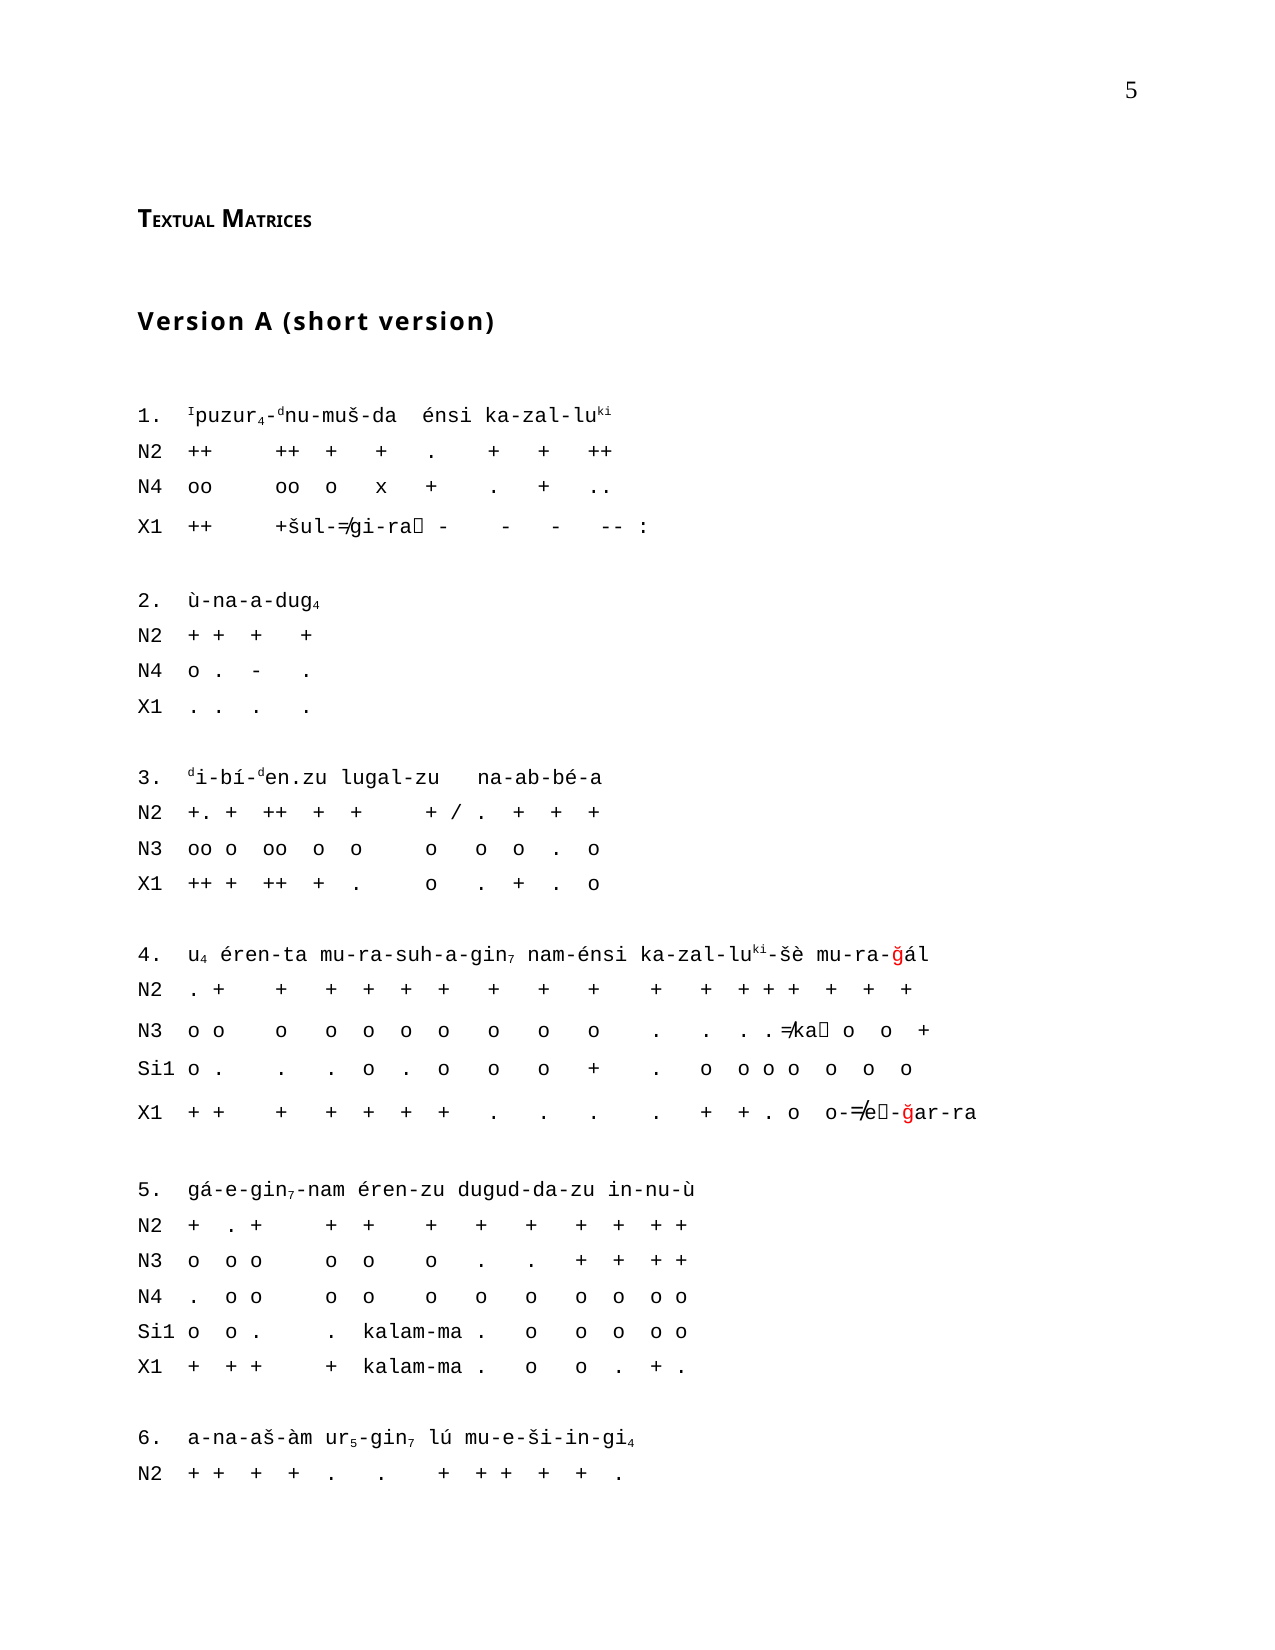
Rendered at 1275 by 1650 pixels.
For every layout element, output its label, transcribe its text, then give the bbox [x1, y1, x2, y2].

text N2 ++ ++ + + . + + ++ [137, 441, 1138, 464]
text N2 . + + + + + + + + + + + + + + + + + [137, 979, 1138, 1003]
text X1 + + + + + + + . . . . + + . o o-≠e-ğar-ra [137, 1093, 1138, 1127]
text N2 + + + + . . + + + + + . [137, 1463, 1138, 1486]
text N2 + + + + [137, 625, 1138, 649]
text Si1 o o . . kalam-ma . o o o o o [137, 1321, 1138, 1345]
text N2 + . + + + + + + + + + + [137, 1215, 1138, 1238]
text X1 + + + + kalam-ma . o o . + . [137, 1356, 1138, 1380]
subtitle Textual Matrices [137, 201, 1138, 235]
text 3. di-bí-den.zu lugal-zu na-ab-bé-a [137, 767, 1138, 790]
text X1 . . . . [137, 696, 1138, 719]
text Version A (short version) [137, 303, 1138, 337]
text 6. a-na-aš-àm ur5-gin7 lú mu-e-ši-in-gi4 [137, 1427, 1138, 1451]
text 2. ù-na-a-dug4 [137, 590, 1138, 613]
text N4 . o o o o o o o o o o o [137, 1286, 1138, 1309]
text N3 o o o o o o o o o o . . . . ≠ka o o + [137, 1015, 1138, 1043]
text N4 oo oo o x + . + .. [137, 476, 1138, 500]
text 4. u4 éren-ta mu-ra-suh-a-gin7 nam-énsi ka-zal-luki-šè mu-ra-ğál [137, 944, 1138, 967]
text X1 ++ +šul-≠gi-ra - - - -- : [137, 511, 1138, 540]
text 5. gá-e-gin7-nam éren-zu dugud-da-zu in-nu-ù [137, 1179, 1138, 1203]
text N3 oo o oo o o o o o . o [137, 838, 1138, 861]
text N2 +. + ++ + + + / . + + + [137, 802, 1138, 826]
text X1 ++ + ++ + . o . + . o [137, 873, 1138, 897]
text 1. Ipuzur4-dnu-muš-da énsi ka-zal-luki [137, 405, 1138, 429]
text N3 o o o o o o . . + + + + [137, 1250, 1138, 1274]
text N4 o . - . [137, 661, 1138, 684]
text Si1 o . . . o . o o o + . o o o o o o o [137, 1057, 1138, 1081]
